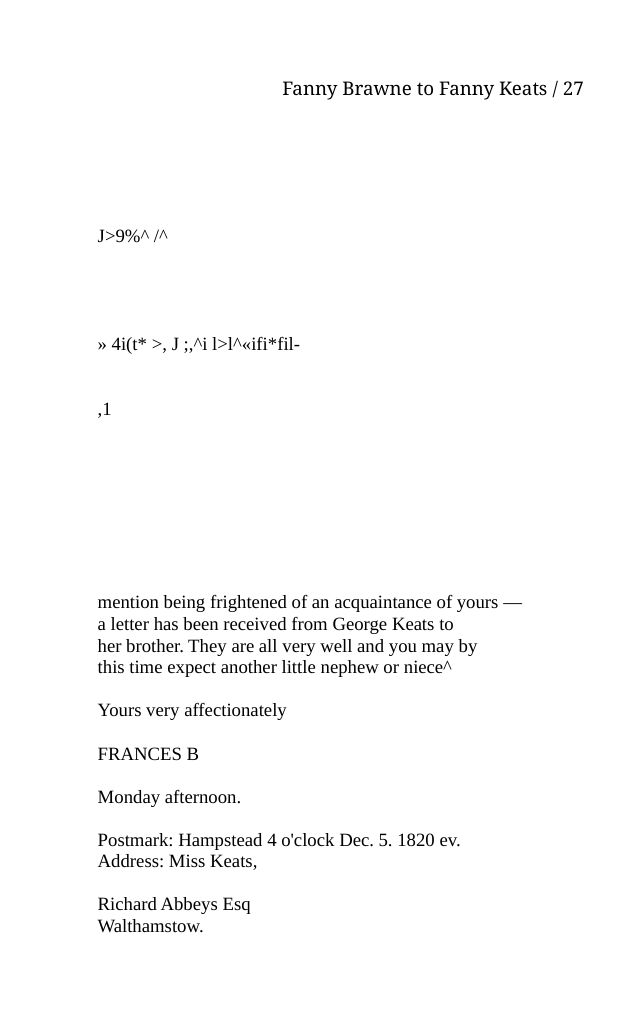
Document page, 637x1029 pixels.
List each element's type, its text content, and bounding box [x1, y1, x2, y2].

text a letter has been received from George Keats to [97, 613, 583, 634]
text her brother. They are all very well and you may by [97, 634, 583, 656]
text Monday afternoon. [97, 786, 583, 807]
text Walthamstow. [97, 915, 583, 936]
text FRANCES B [97, 742, 583, 764]
text Address: Miss Keats, [97, 850, 583, 872]
text Postmark: Hampstead 4 o'clock Dec. 5. 1820 ev. [97, 829, 583, 850]
text ,1 [97, 397, 583, 419]
text » 4i(t* >, J ;,^i l>l^«ifi*fil- [97, 333, 583, 354]
text Yours very affectionately [97, 699, 583, 721]
text Richard Abbeys Esq [97, 893, 583, 915]
text mention being frightened of an acquaintance of yours — [97, 591, 583, 613]
text this time expect another little nephew or niece^ [97, 656, 583, 678]
text J>9%^ /^ [97, 225, 583, 246]
